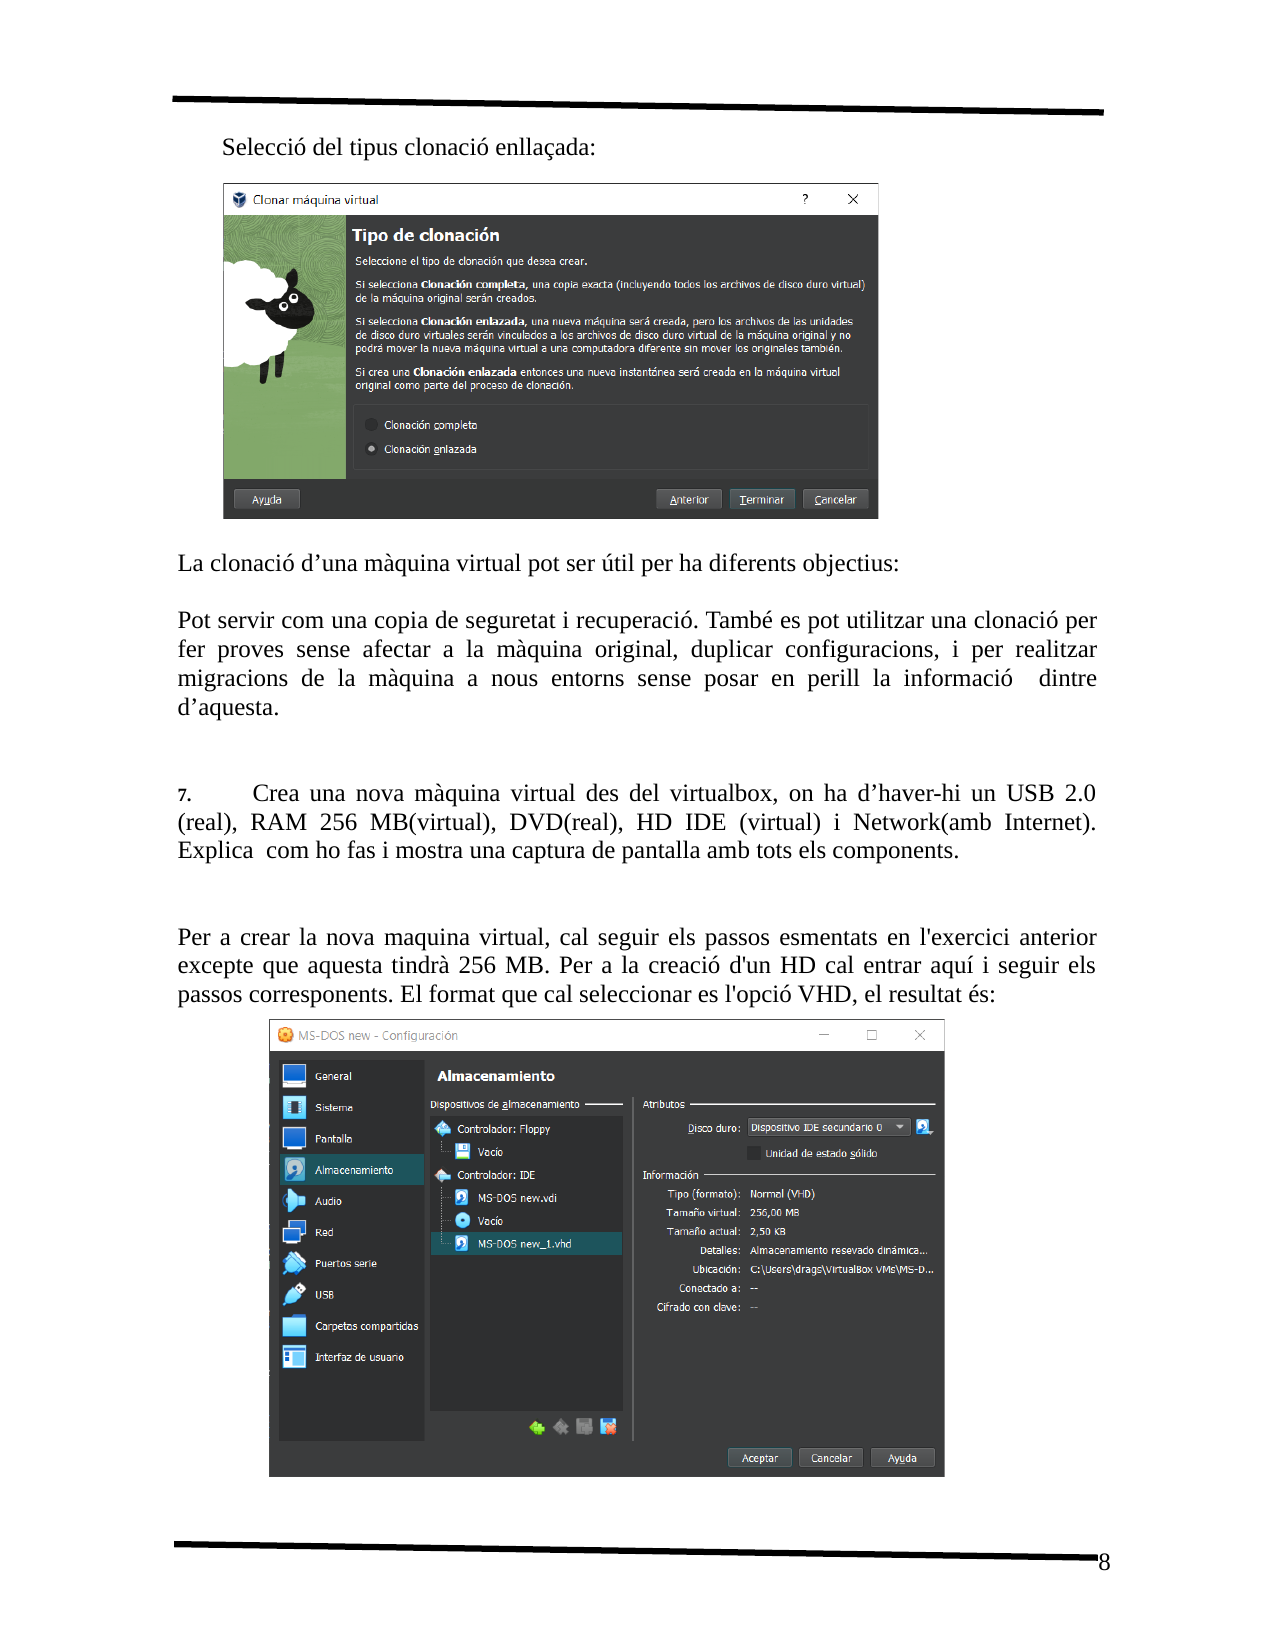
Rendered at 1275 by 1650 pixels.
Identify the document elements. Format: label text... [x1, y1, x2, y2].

list Crea una nova màquina virtual des del virtualbox, on ha d’haver-hi un USB 2.0 (real), RAM 256 MB(virtual), DVD(real), HD IDE (virtual) i Network(amb Internet). Explica com ho fas i mostra una captura de pantalla amb tots els components. [177, 778, 1098, 864]
list Selecció del tipus clonació enllaçada: [177, 132, 1098, 161]
picture [269, 1019, 945, 1477]
text Per a crear la nova maquina virtual, cal seguir els passos esmentats en l'exercici anterior excepte que aquesta tindrà 256 MB. Per a la creació d'un HD cal entrar aquí i seguir els passos corresponents. El format que cal seleccionar es l'opció VHD, el resultat és: [177, 922, 1098, 1008]
picture [223, 183, 879, 519]
text La clonació d’una màquina virtual pot ser útil per ha diferents objectius: [177, 548, 1098, 577]
text Pot servir com una copia de seguretat i recuperació. També es pot utilitzar una clonació per fer proves sense afectar a la màquina original, duplicar configuracions, i per realitzar migracions de la màquina a nous entorns sense posar en perill la informació dintre d’aquesta. [177, 605, 1098, 720]
